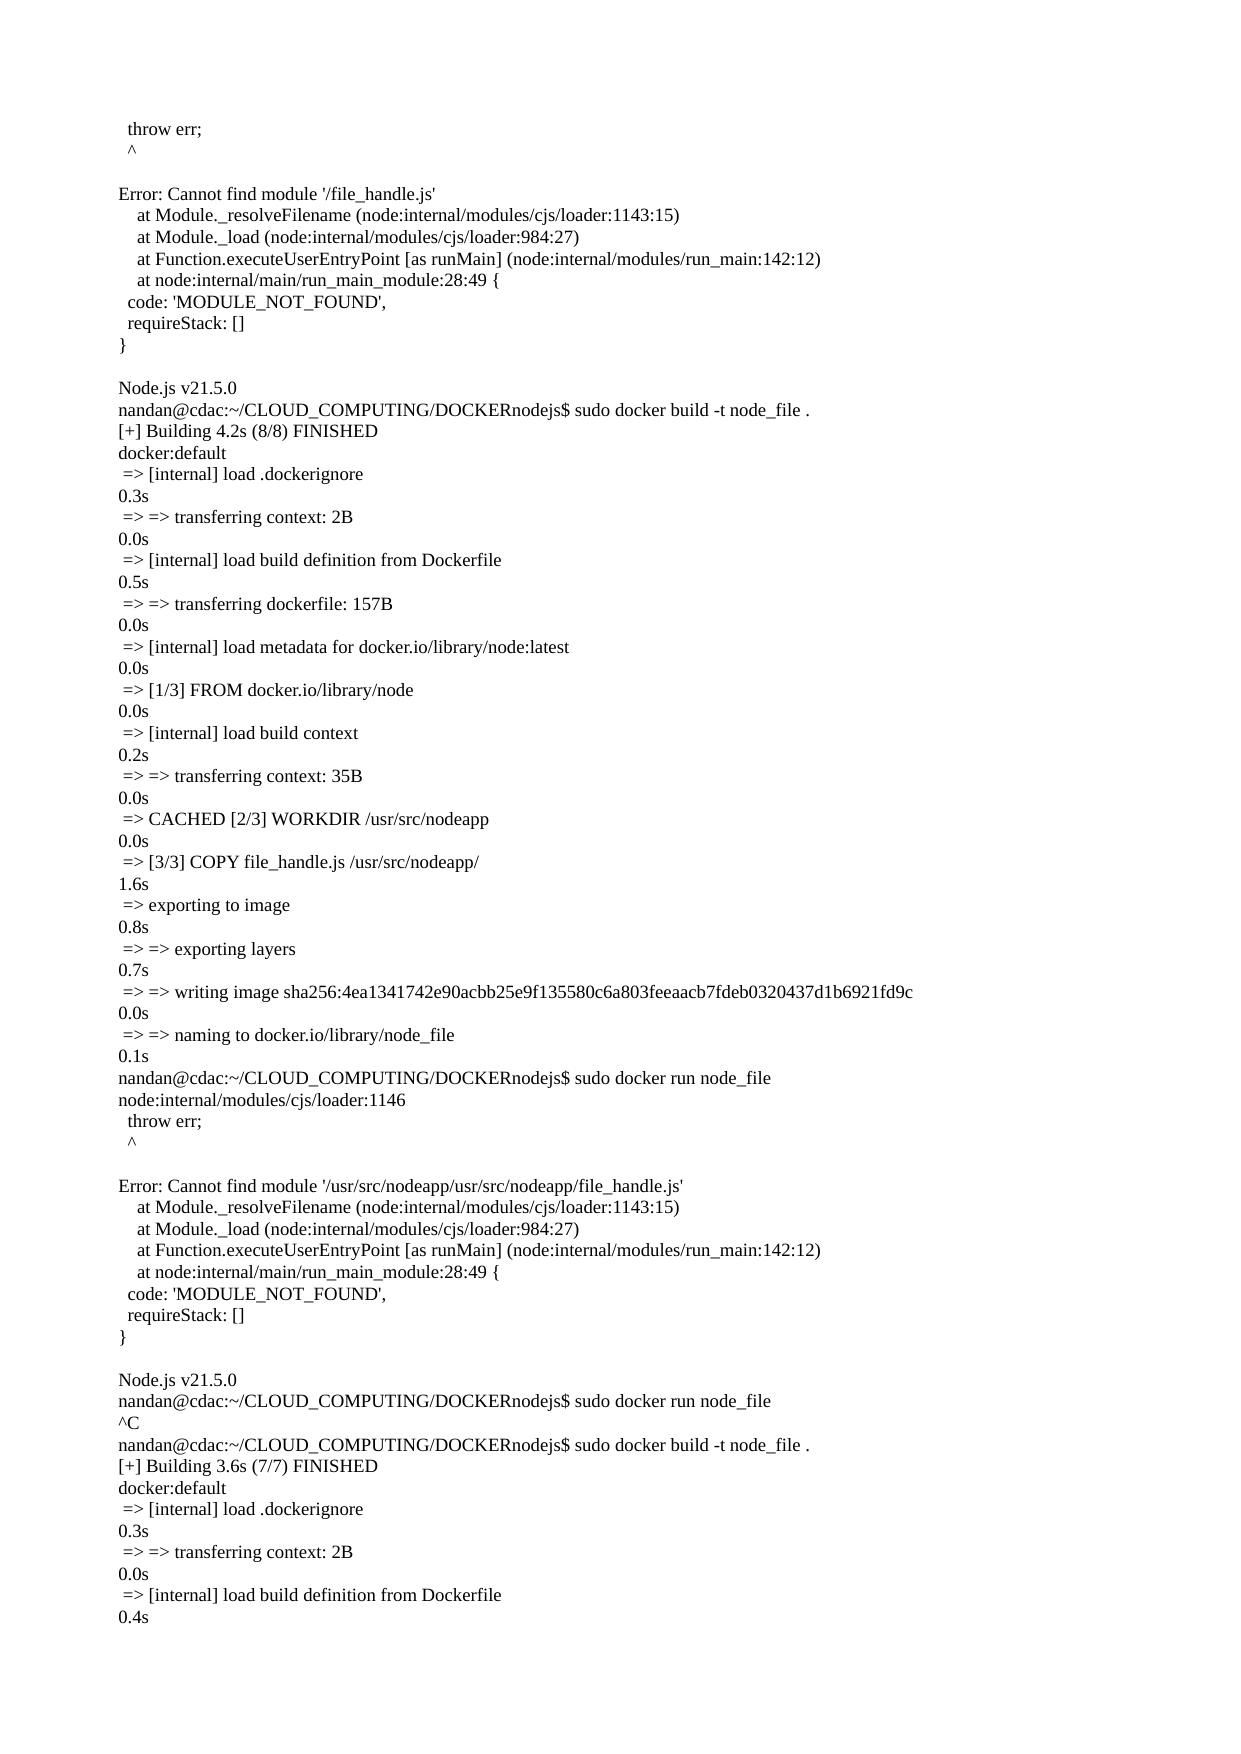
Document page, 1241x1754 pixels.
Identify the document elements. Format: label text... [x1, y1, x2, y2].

text throw err; [118, 118, 1122, 140]
text } [118, 1326, 1122, 1347]
text at Module._resolveFilename (node:internal/modules/cjs/loader:1143:15) [118, 1196, 1122, 1218]
text => => transferring context: 35B 0.0s [118, 765, 1122, 808]
text nandan@cdac:~/CLOUD_COMPUTING/DOCKERnodejs$ sudo docker build -t node_file . [118, 1433, 1122, 1455]
text requireStack: [] [118, 312, 1122, 334]
text => => transferring dockerfile: 157B 0.0s [118, 592, 1122, 636]
text Node.js v21.5.0 [118, 377, 1122, 398]
text at Module._resolveFilename (node:internal/modules/cjs/loader:1143:15) [118, 204, 1122, 226]
text at Module._load (node:internal/modules/cjs/loader:984:27) [118, 226, 1122, 247]
text => [internal] load .dockerignore 0.3s [118, 463, 1122, 506]
text requireStack: [] [118, 1304, 1122, 1326]
text => => naming to docker.io/library/node_file 0.1s [118, 1024, 1122, 1067]
text Error: Cannot find module '/file_handle.js' [118, 183, 1122, 204]
text nandan@cdac:~/CLOUD_COMPUTING/DOCKERnodejs$ sudo docker run node_file [118, 1067, 1122, 1088]
text => => writing image sha256:4ea1341742e90acbb25e9f135580c6a803feeaacb7fdeb0320437d1b6921fd9c 0.0s [118, 981, 1122, 1024]
text node:internal/modules/cjs/loader:1146 [118, 1088, 1122, 1110]
text ^C [118, 1412, 1122, 1433]
text code: 'MODULE_NOT_FOUND', [118, 291, 1122, 312]
text => CACHED [2/3] WORKDIR /usr/src/nodeapp 0.0s [118, 808, 1122, 851]
text throw err; [118, 1110, 1122, 1132]
text => [internal] load build definition from Dockerfile 0.4s [118, 1584, 1122, 1627]
text Node.js v21.5.0 [118, 1369, 1122, 1390]
text at node:internal/main/run_main_module:28:49 { [118, 269, 1122, 291]
text ^ [118, 140, 1122, 161]
text nandan@cdac:~/CLOUD_COMPUTING/DOCKERnodejs$ sudo docker build -t node_file . [118, 398, 1122, 420]
text at node:internal/main/run_main_module:28:49 { [118, 1261, 1122, 1282]
text => [internal] load metadata for docker.io/library/node:latest 0.0s [118, 636, 1122, 679]
text => [internal] load build context 0.2s [118, 722, 1122, 765]
text at Function.executeUserEntryPoint [as runMain] (node:internal/modules/run_main:142:12) [118, 247, 1122, 269]
text => [3/3] COPY file_handle.js /usr/src/nodeapp/ 1.6s [118, 851, 1122, 894]
text Error: Cannot find module '/usr/src/nodeapp/usr/src/nodeapp/file_handle.js' [118, 1175, 1122, 1196]
text at Module._load (node:internal/modules/cjs/loader:984:27) [118, 1218, 1122, 1239]
text => => exporting layers 0.7s [118, 937, 1122, 981]
text => [1/3] FROM docker.io/library/node 0.0s [118, 679, 1122, 722]
text => [internal] load .dockerignore 0.3s [118, 1498, 1122, 1541]
text [+] Building 3.6s (7/7) FINISHED docker:default [118, 1455, 1122, 1498]
text } [118, 334, 1122, 355]
text at Function.executeUserEntryPoint [as runMain] (node:internal/modules/run_main:142:12) [118, 1239, 1122, 1261]
text nandan@cdac:~/CLOUD_COMPUTING/DOCKERnodejs$ sudo docker run node_file [118, 1390, 1122, 1412]
text => exporting to image 0.8s [118, 894, 1122, 937]
text => => transferring context: 2B 0.0s [118, 506, 1122, 549]
text [+] Building 4.2s (8/8) FINISHED docker:default [118, 420, 1122, 463]
text => => transferring context: 2B 0.0s [118, 1541, 1122, 1584]
text ^ [118, 1132, 1122, 1153]
text => [internal] load build definition from Dockerfile 0.5s [118, 549, 1122, 592]
text code: 'MODULE_NOT_FOUND', [118, 1282, 1122, 1304]
